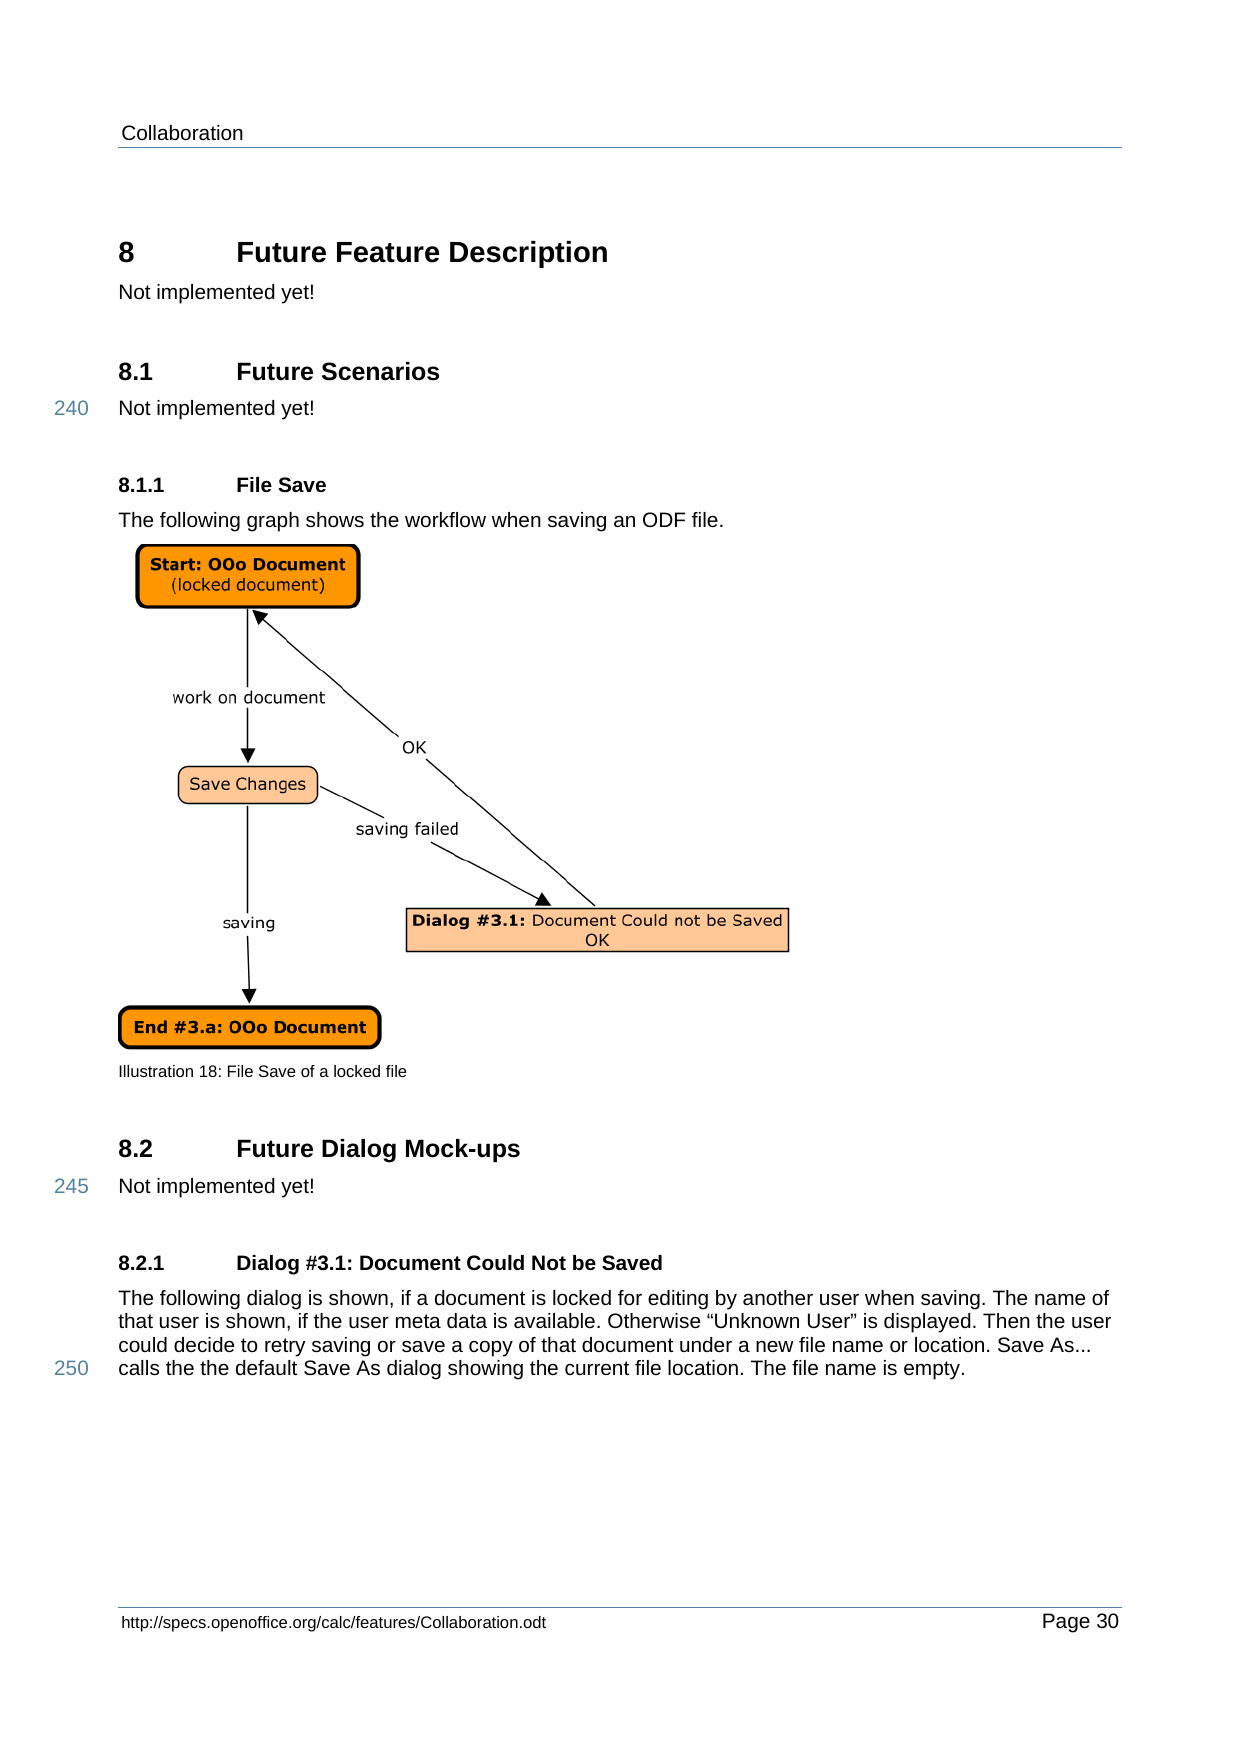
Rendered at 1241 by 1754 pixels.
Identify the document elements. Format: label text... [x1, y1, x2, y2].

text Not implemented yet! [118, 397, 1122, 420]
picture [118, 544, 791, 1050]
text The following graph shows the workflow when saving an ODF file. [118, 509, 1122, 532]
subtitle Future Dialog Mock-ups [118, 1135, 1122, 1163]
text Not implemented yet! [118, 280, 1122, 303]
text The following dialog is shown, if a document is locked for editing by another user when saving. The name of that user is shown, if the user meta data is available. Otherwise “Unknown User” is displayed. Then the user could decide to retry saving or save a copy of that document under a new file name or location. Save As... calls the the default Save As dialog showing the current file location. The file name is empty. [118, 1287, 1122, 1379]
subtitle Dialog #3.1: Document Could Not be Saved [118, 1252, 1122, 1275]
subtitle File Save [118, 474, 1122, 497]
text Illustration 18: File Save of a locked file [118, 1062, 791, 1081]
text Not implemented yet! [118, 1174, 1122, 1198]
subtitle Future Scenarios [118, 357, 1122, 385]
subtitle Future Feature Description [118, 236, 1122, 268]
